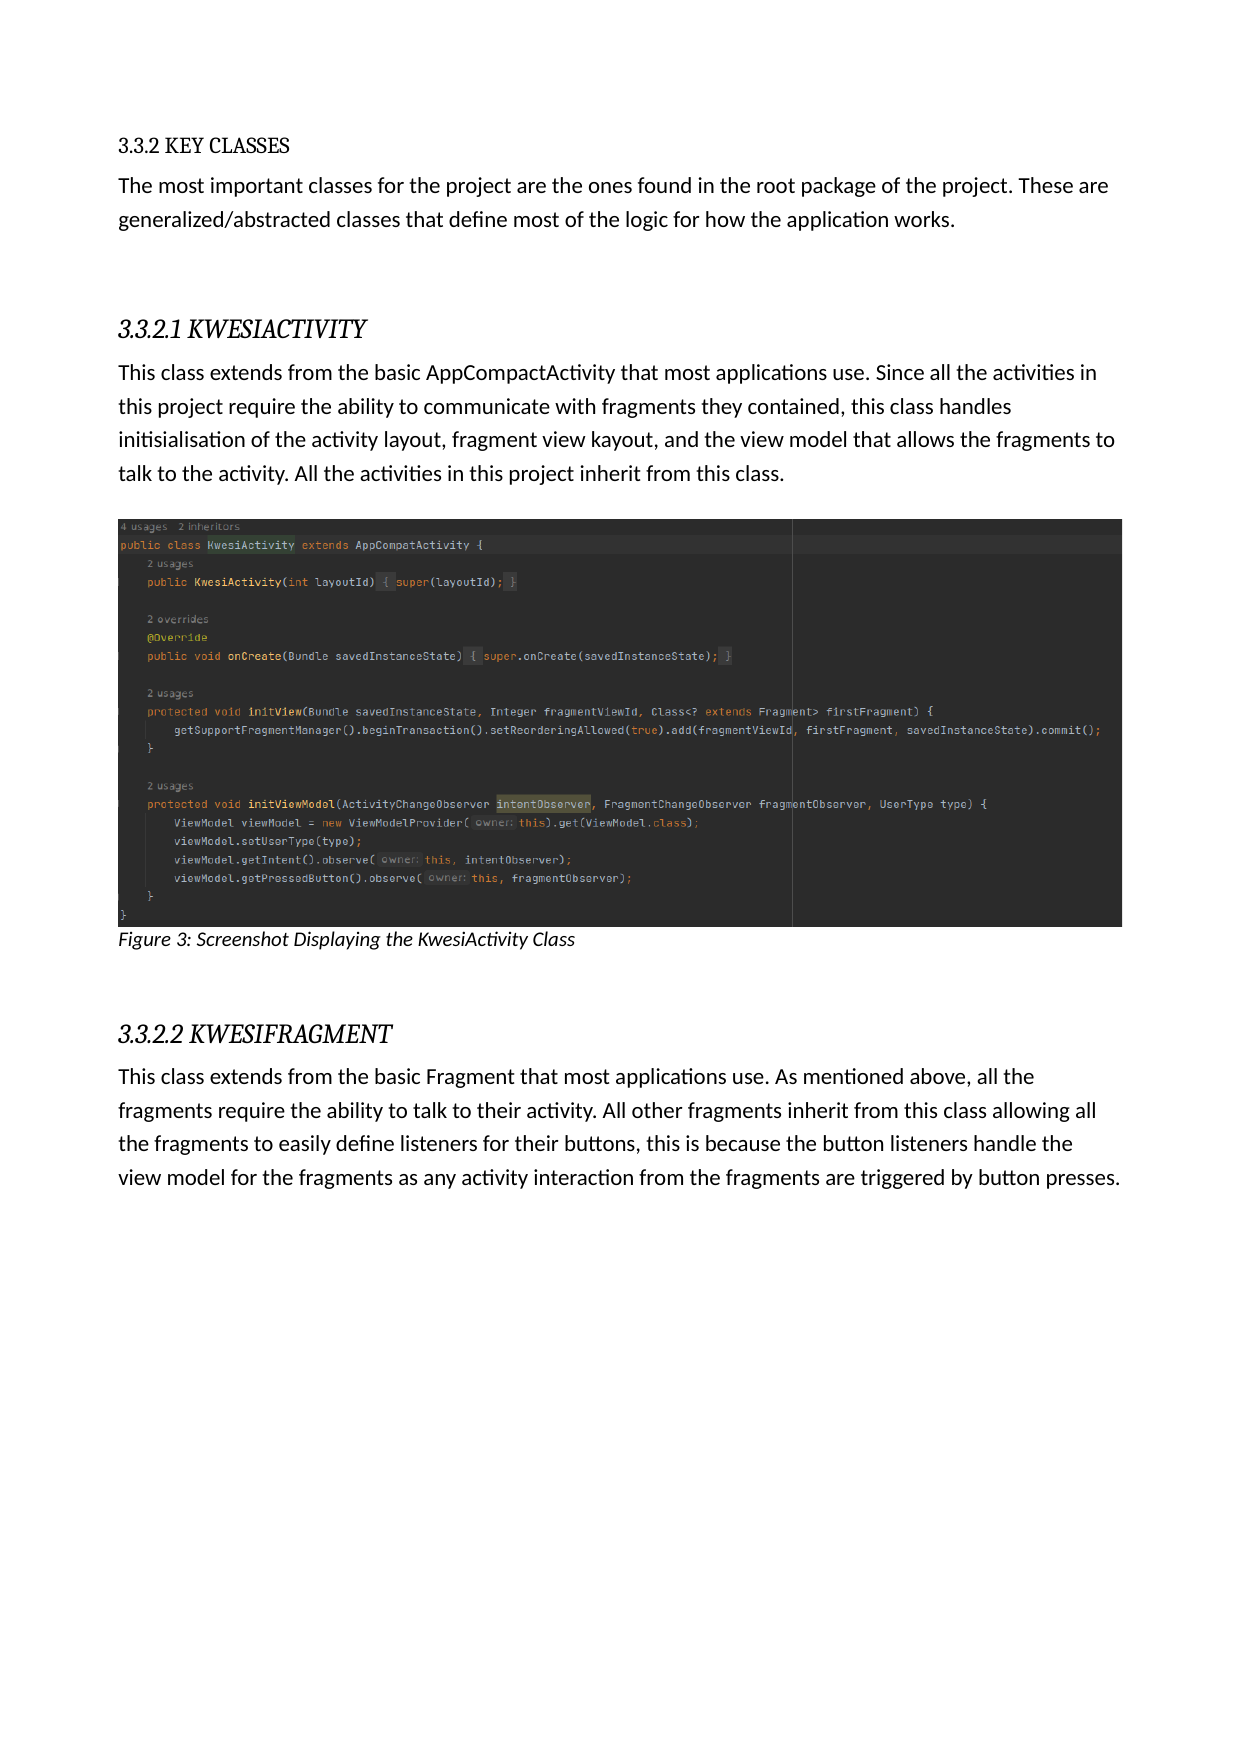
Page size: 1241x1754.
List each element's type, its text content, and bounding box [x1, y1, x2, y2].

subtitle 3.3.2 Key Classes [118, 133, 1122, 159]
subtitle 3.3.2.1 KwesiActivity [118, 314, 1122, 346]
text This class extends from the basic AppCompactActivity that most applications use. Since all the activities in this project require the ability to communicate with fragments they contained, this class handles initisialisation of the activity layout, fragment view kayout, and the view model that allows the fragments to talk to the activity. All the activities in this project inherit from this class. [118, 358, 1122, 487]
text This class extends from the basic Fragment that most applications use. As mentioned above, all the fragments require the ability to talk to their activity. All other fragments inherit from this class allowing all the fragments to easily define listeners for their buttons, this is because the button listeners handle the view model for the fragments as any activity interaction from the fragments are triggered by button presses. [118, 1062, 1122, 1191]
text Figure 3: Screenshot Displaying the KwesiActivity Class [118, 927, 1122, 952]
picture [118, 519, 1123, 927]
subtitle 3.3.2.2 KwesiFragment [118, 1018, 1122, 1050]
text The most important classes for the project are the ones found in the root package of the project. These are generalized/abstracted classes that define most of the logic for how the application works. [118, 172, 1122, 233]
